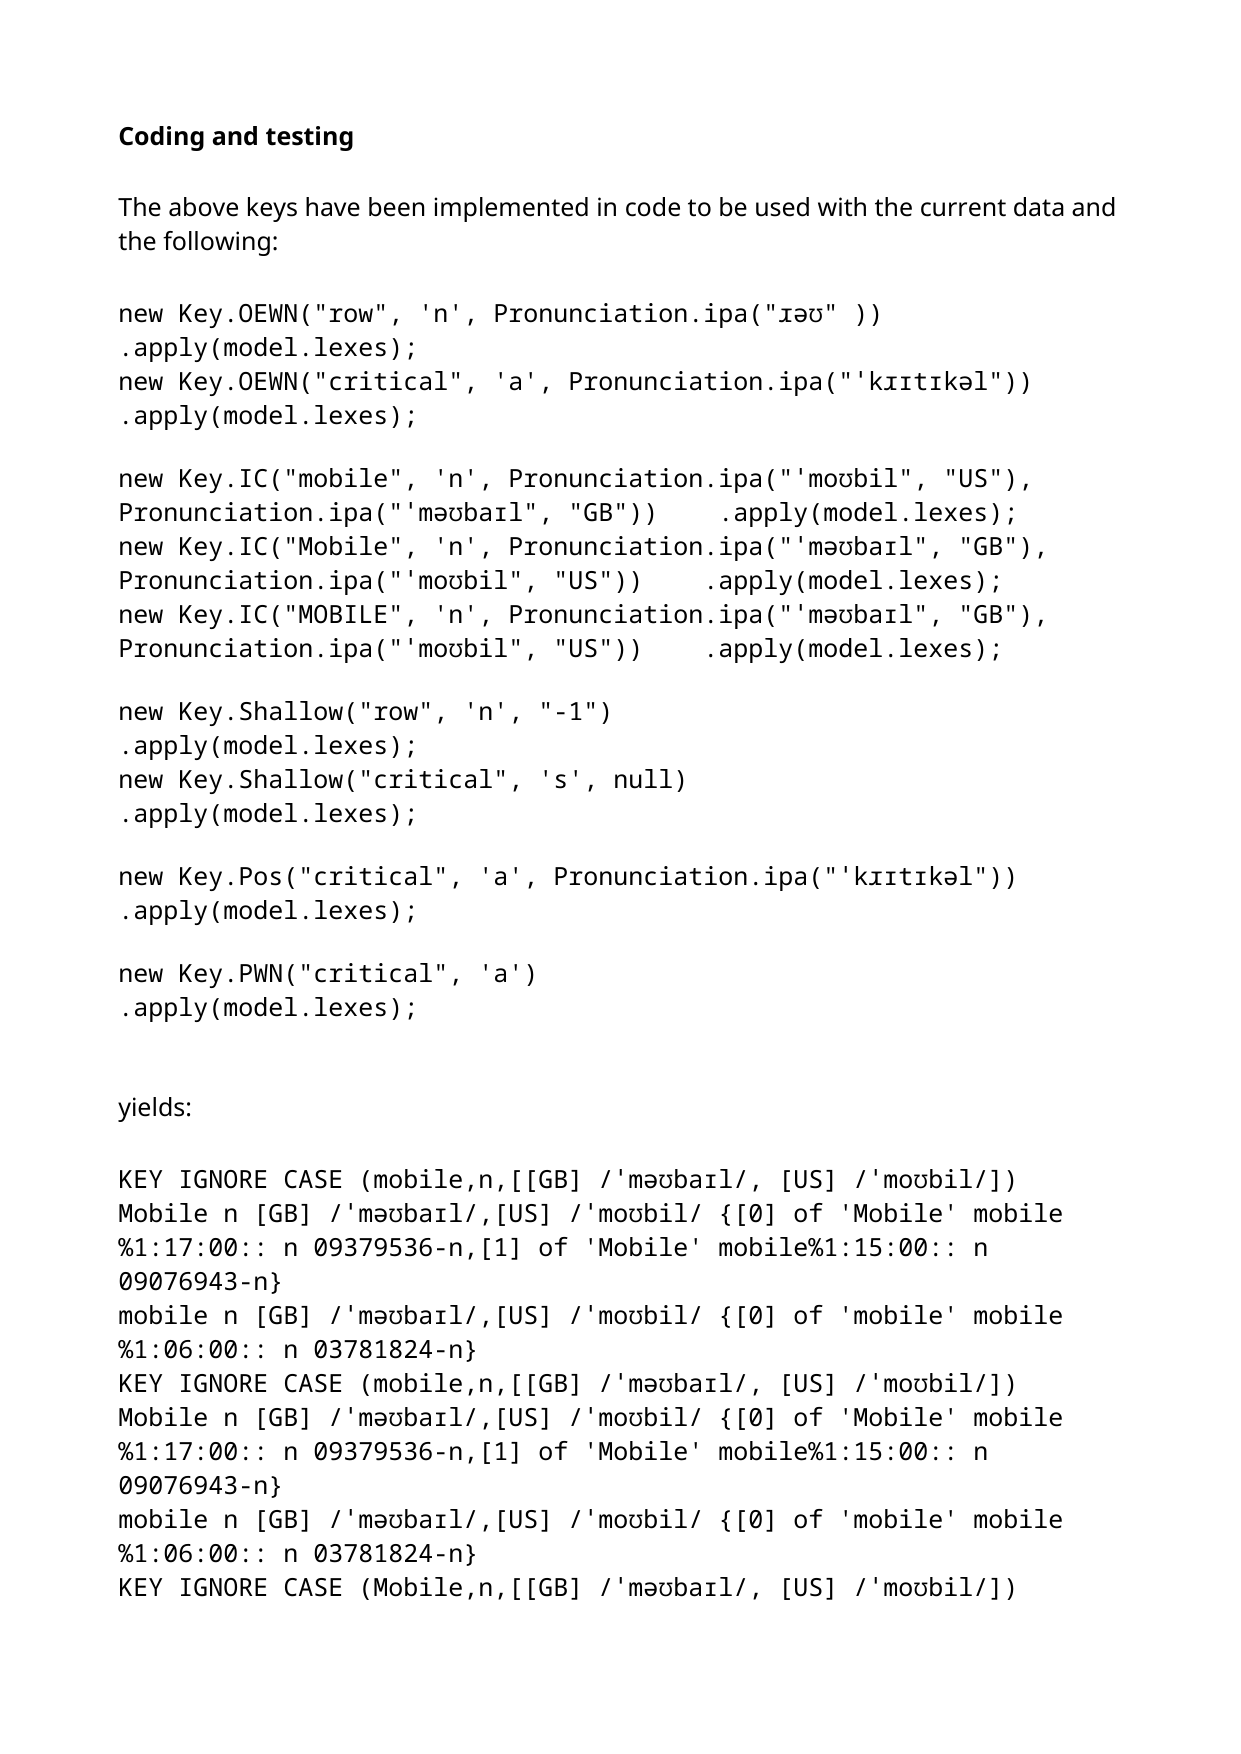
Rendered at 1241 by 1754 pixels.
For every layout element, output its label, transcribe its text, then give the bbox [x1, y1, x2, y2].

text new Key.Shallow("row", 'n', "-1") .apply(model.lexes); [118, 693, 1122, 762]
text new Key.Pos("critical", 'a', Pronunciation.ipa("ˈkɹɪtɪkəl")) .apply(model.lexes); [118, 858, 1122, 927]
text mobile n [GB] /ˈməʊbaɪl/,[US] /ˈmoʊbil/ {[0] of 'mobile' mobile%1:06:00:: n 03781824-n} [118, 1502, 1122, 1570]
text new Key.OEWN("critical", 'a', Pronunciation.ipa("ˈkɹɪtɪkəl")) .apply(model.lexes); [118, 363, 1122, 432]
text new Key.IC("mobile", 'n', Pronunciation.ipa("ˈmoʊbil", "US"), Pronunciation.ipa("ˈməʊbaɪl", "GB")) .apply(model.lexes); [118, 460, 1122, 528]
text KEY IGNORE CASE (mobile,n,[[GB] /ˈməʊbaɪl/, [US] /ˈmoʊbil/]) [118, 1161, 1122, 1195]
text new Key.PWN("critical", 'a') .apply(model.lexes); [118, 955, 1122, 1023]
text new Key.OEWN("row", 'n', Pronunciation.ipa("ɹəʊ" )) .apply(model.lexes); [118, 295, 1122, 363]
text yields: [118, 1090, 1122, 1124]
text new Key.IC("MOBILE", 'n', Pronunciation.ipa("ˈməʊbaɪl", "GB"), Pronunciation.ipa("ˈmoʊbil", "US")) .apply(model.lexes); [118, 597, 1122, 665]
text new Key.IC("Mobile", 'n', Pronunciation.ipa("ˈməʊbaɪl", "GB"), Pronunciation.ipa("ˈmoʊbil", "US")) .apply(model.lexes); [118, 528, 1122, 597]
text Mobile n [GB] /ˈməʊbaɪl/,[US] /ˈmoʊbil/ {[0] of 'Mobile' mobile%1:17:00:: n 09379536-n,[1] of 'Mobile' mobile%1:15:00:: n 09076943-n} [118, 1195, 1122, 1297]
text new Key.Shallow("critical", 's', null) .apply(model.lexes); [118, 762, 1122, 830]
text The above keys have been implemented in code to be used with the current data and the following: [118, 190, 1122, 258]
text KEY IGNORE CASE (mobile,n,[[GB] /ˈməʊbaɪl/, [US] /ˈmoʊbil/]) [118, 1366, 1122, 1400]
text Mobile n [GB] /ˈməʊbaɪl/,[US] /ˈmoʊbil/ {[0] of 'Mobile' mobile%1:17:00:: n 09379536-n,[1] of 'Mobile' mobile%1:15:00:: n 09076943-n} [118, 1400, 1122, 1502]
text mobile n [GB] /ˈməʊbaɪl/,[US] /ˈmoʊbil/ {[0] of 'mobile' mobile%1:06:00:: n 03781824-n} [118, 1297, 1122, 1366]
text KEY IGNORE CASE (Mobile,n,[[GB] /ˈməʊbaɪl/, [US] /ˈmoʊbil/]) [118, 1570, 1122, 1604]
text Coding and testing [118, 118, 1122, 152]
